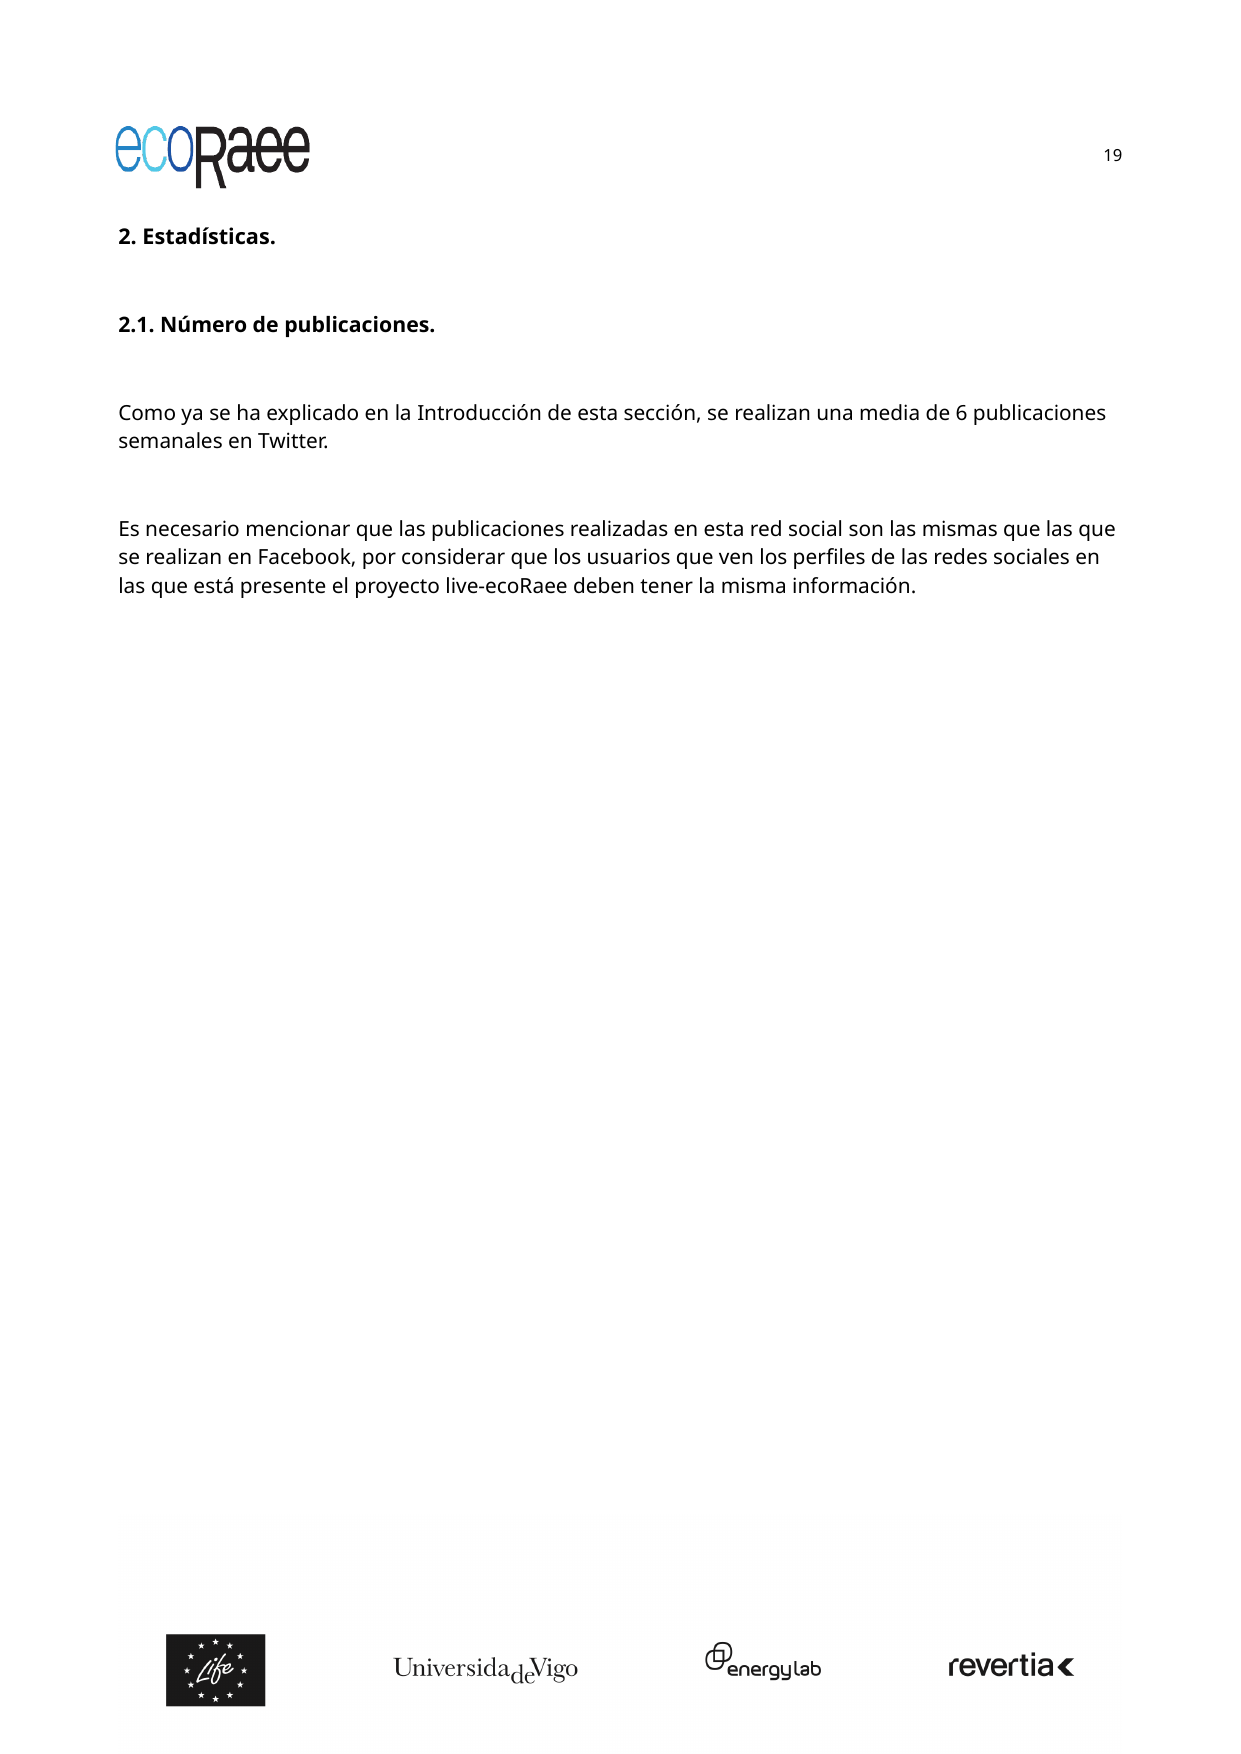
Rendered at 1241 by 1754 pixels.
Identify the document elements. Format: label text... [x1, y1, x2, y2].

text 2.1. Número de publicaciones. [118, 310, 1122, 339]
picture [114, 124, 311, 190]
picture [118, 1514, 1123, 1754]
text 2. Estadísticas. [118, 221, 1122, 251]
text Es necesario mencionar que las publicaciones realizadas en esta red social son las mismas que las que se realizan en Facebook, por considerar que los usuarios que ven los perfiles de las redes sociales en las que está presente el proyecto live-ecoRaee deben tener la misma información. [118, 514, 1122, 599]
text Como ya se ha explicado en la Introducción de esta sección, se realizan una media de 6 publicaciones semanales en Twitter. [118, 398, 1122, 455]
